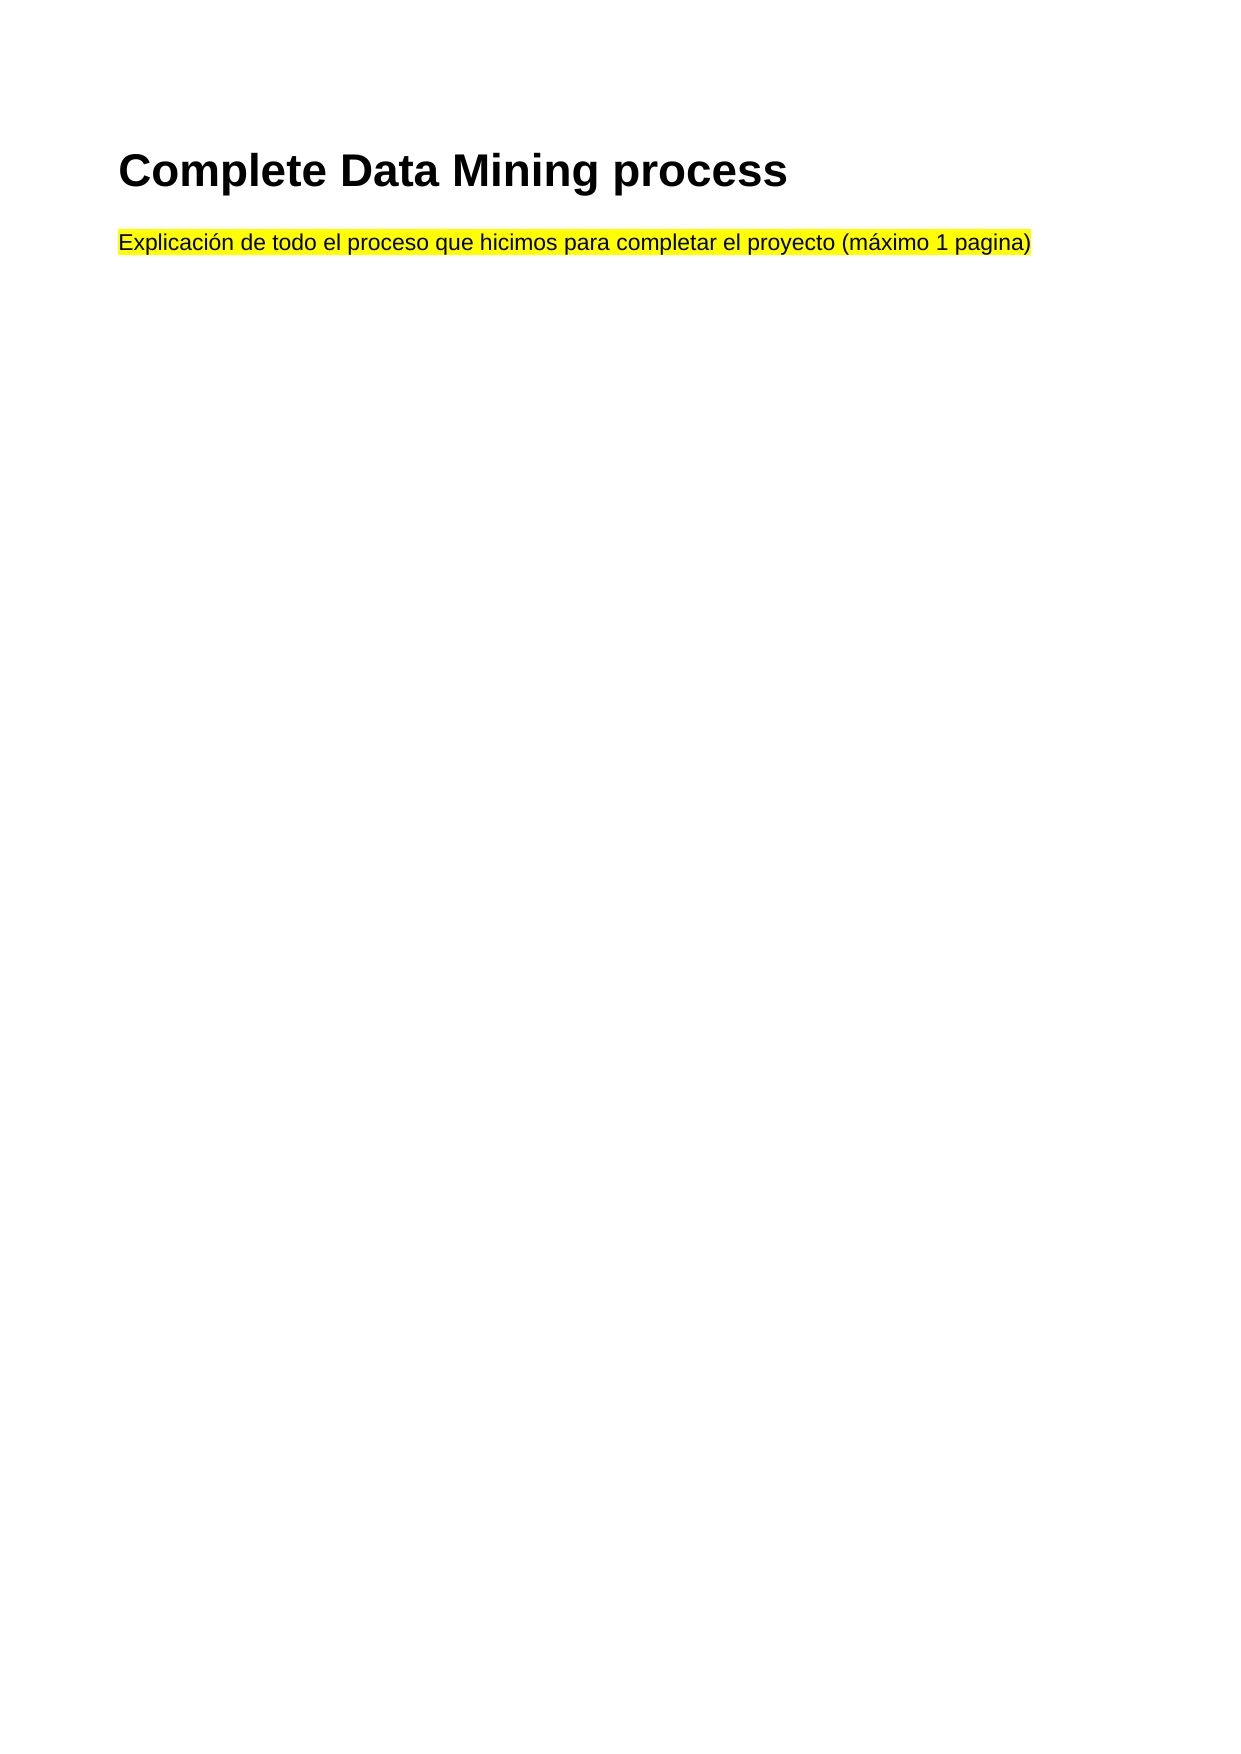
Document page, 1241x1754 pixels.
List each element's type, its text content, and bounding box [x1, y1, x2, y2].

text Explicación de todo el proceso que hicimos para completar el proyecto (máximo 1 pagina) [118, 229, 1122, 255]
subtitle Complete Data Mining process [118, 143, 1122, 196]
